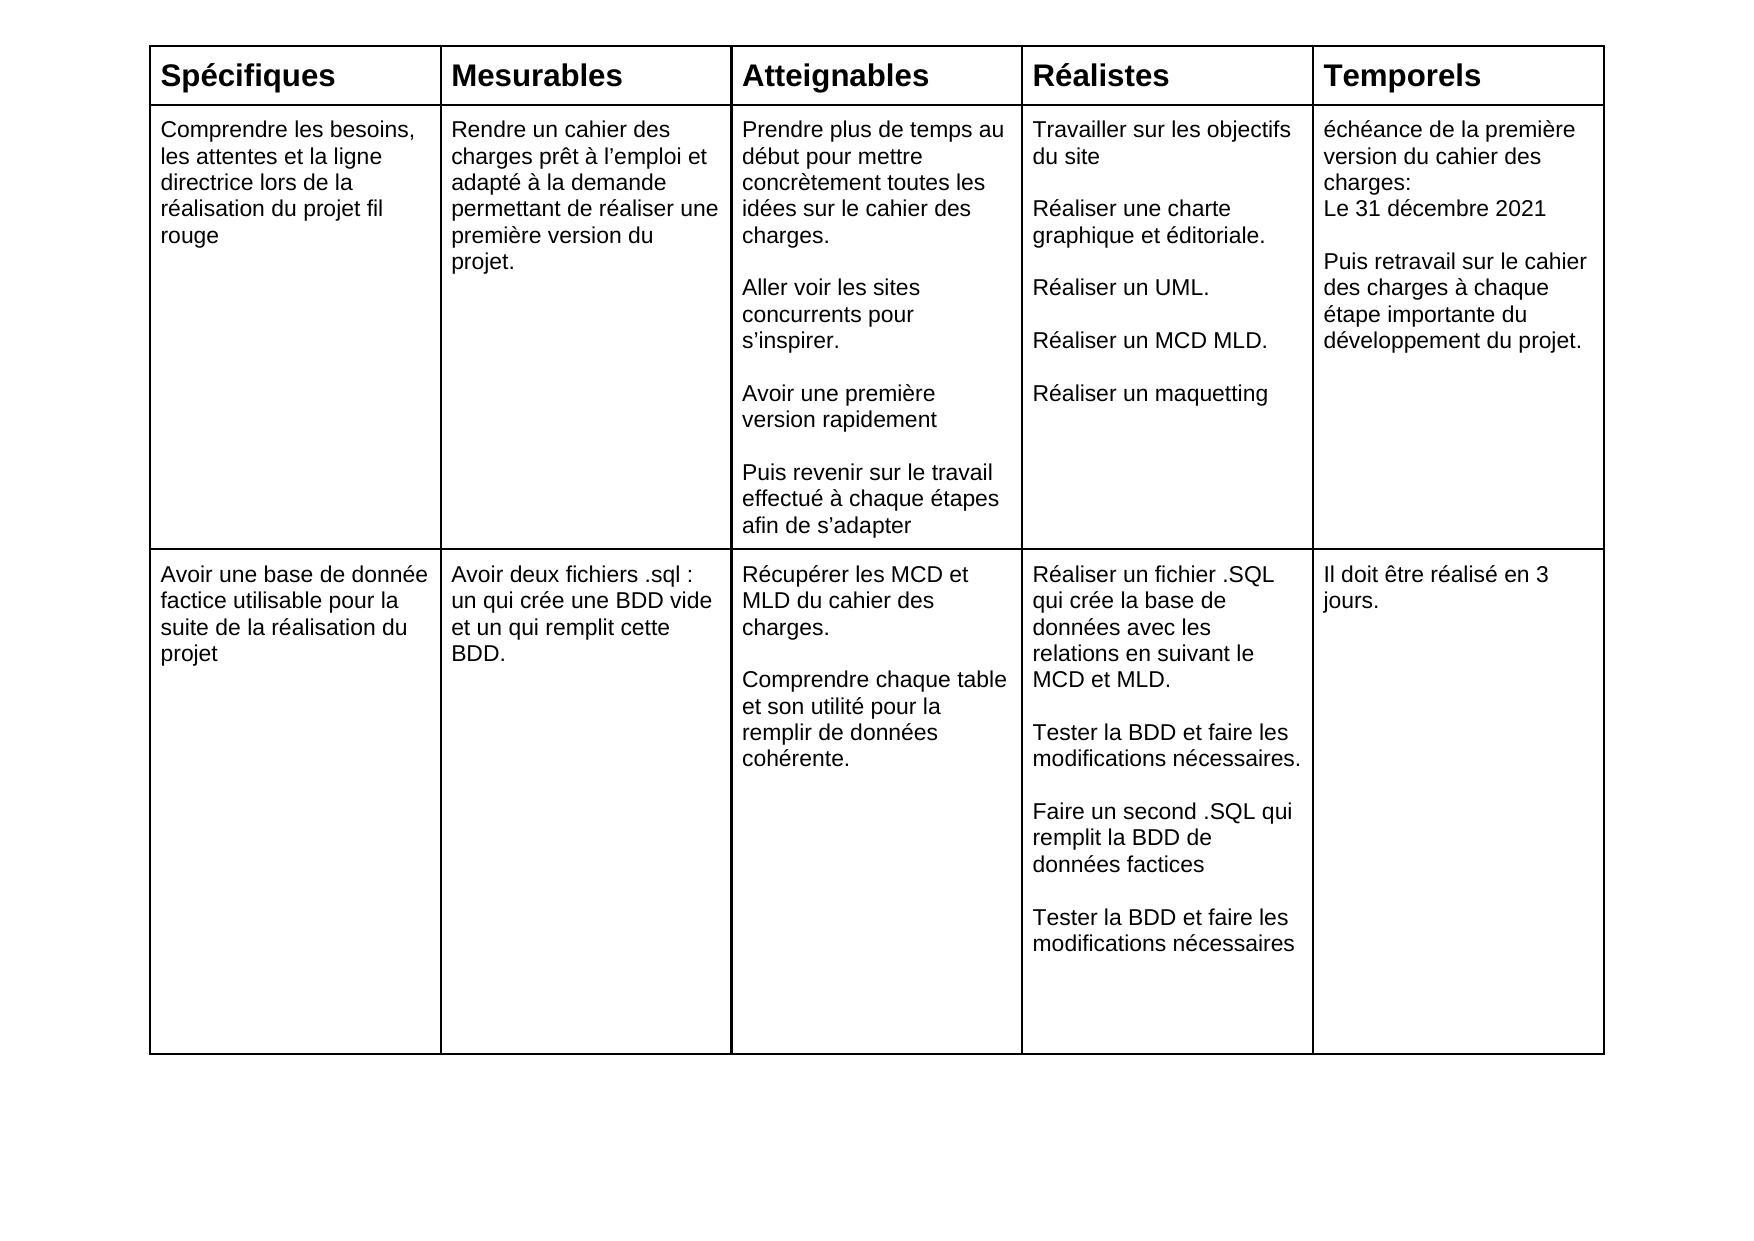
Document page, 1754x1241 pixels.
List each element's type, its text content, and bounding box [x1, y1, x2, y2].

table_cell Il doit être réalisé en 3 jours. [1314, 550, 1603, 1052]
table_cell Travailler sur les objectifs du site Réaliser une charte graphique et éditoriale. Réaliser un UML. Réaliser un MCD MLD. Réaliser un maquetting [1023, 106, 1312, 548]
table_header Atteignables [733, 47, 1021, 104]
table_cell Comprendre les besoins, les attentes et la ligne directrice lors de la réalisation du projet fil rouge [151, 106, 440, 548]
table_header Mesurables [442, 47, 730, 104]
table_cell Récupérer les MCD et MLD du cahier des charges. Comprendre chaque table et son utilité pour la remplir de données cohérente. [733, 550, 1021, 1052]
table_header Réalistes [1023, 47, 1312, 104]
table_header Spécifiques [151, 47, 440, 104]
table_cell Prendre plus de temps au début pour mettre concrètement toutes les idées sur le cahier des charges. Aller voir les sites concurrents pour s’inspirer. Avoir une première version rapidement Puis revenir sur le travail effectué à chaque étapes afin de s’adapter [733, 106, 1021, 548]
table_cell Rendre un cahier des charges prêt à l’emploi et adapté à la demande permettant de réaliser une première version du projet. [442, 106, 730, 548]
table_cell Avoir deux fichiers .sql : un qui crée une BDD vide et un qui remplit cette BDD. [442, 550, 730, 1052]
table_header Temporels [1314, 47, 1603, 104]
table_cell Avoir une base de donnée factice utilisable pour la suite de la réalisation du projet [151, 550, 440, 1052]
table_cell échéance de la première version du cahier des charges: Le 31 décembre 2021 Puis retravail sur le cahier des charges à chaque étape importante du développement du projet. [1314, 106, 1603, 548]
table_cell Réaliser un fichier .SQL qui crée la base de données avec les relations en suivant le MCD et MLD. Tester la BDD et faire les modifications nécessaires. Faire un second .SQL qui remplit la BDD de données factices Tester la BDD et faire les modifications nécessaires [1023, 550, 1312, 1052]
